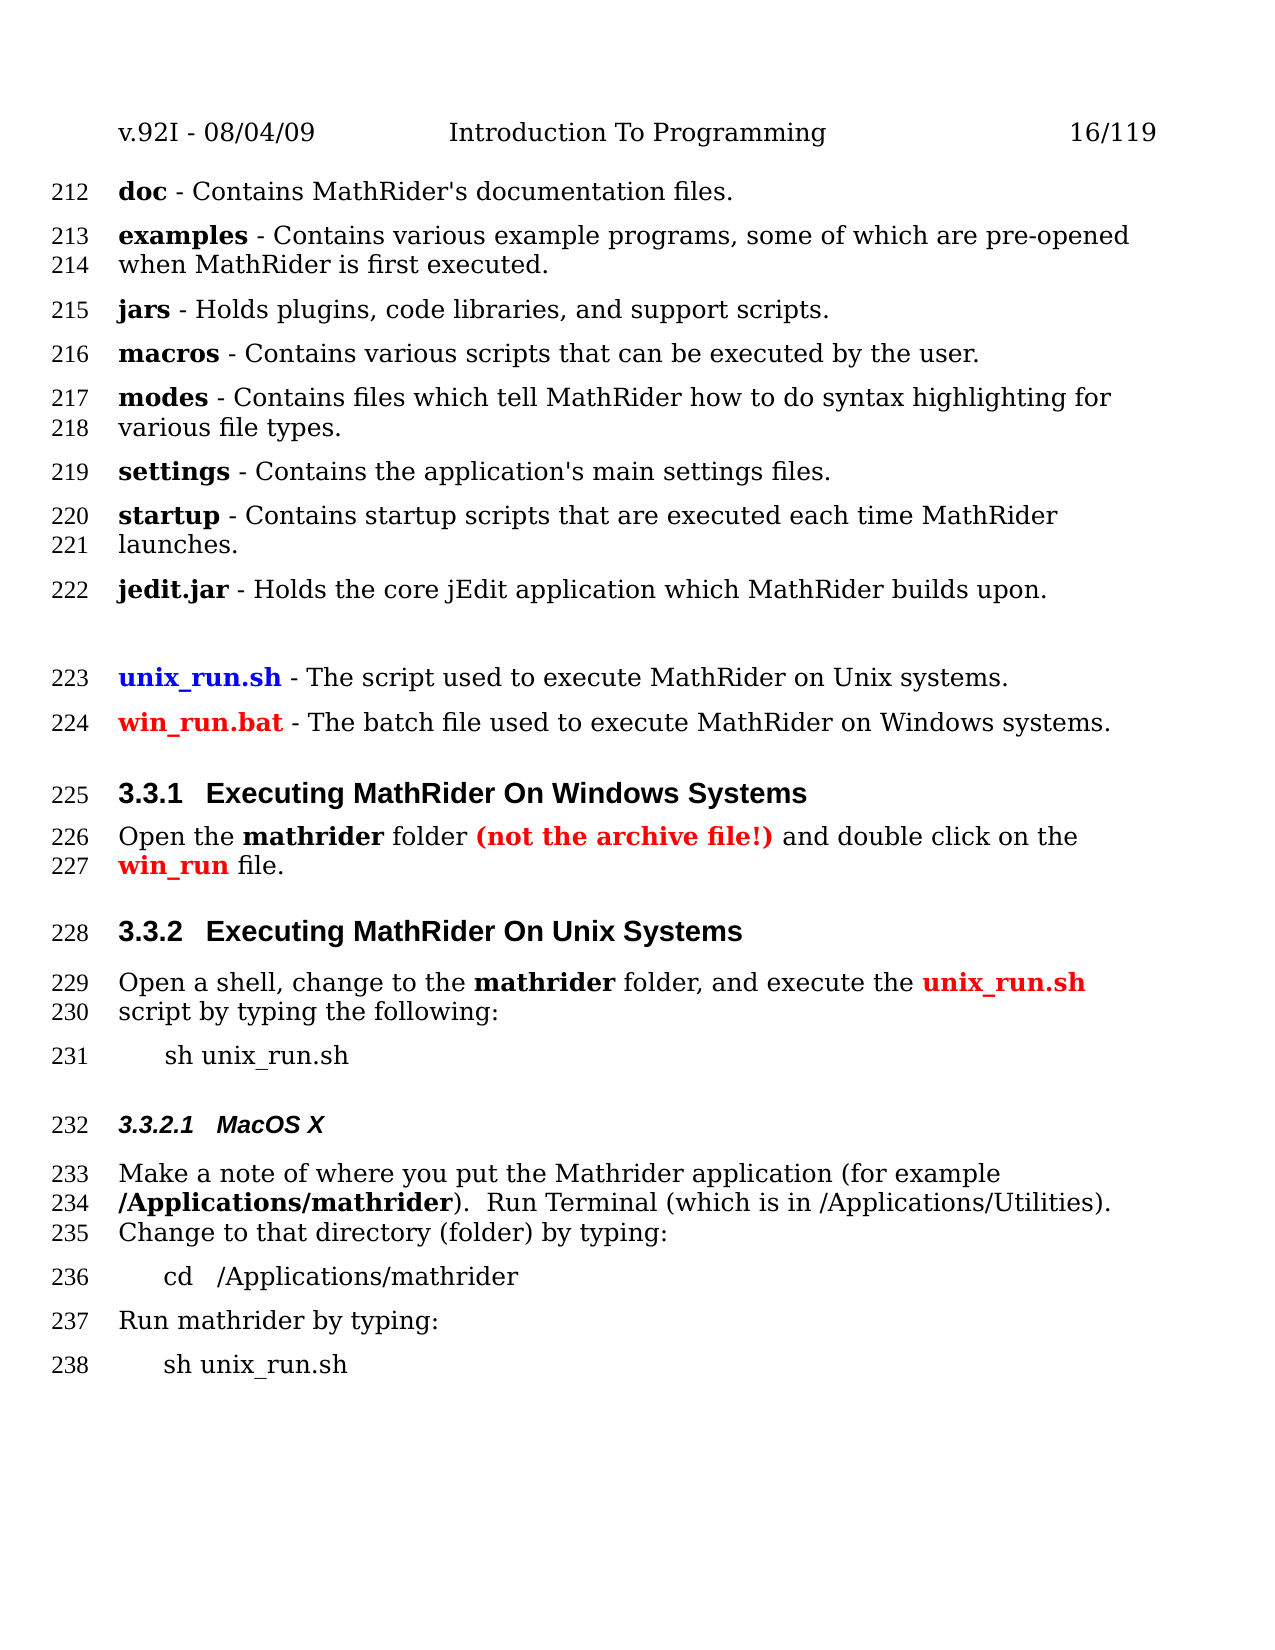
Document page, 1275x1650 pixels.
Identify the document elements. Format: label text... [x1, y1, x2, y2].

subtitle Executing MathRider On Unix Systems [118, 913, 1157, 947]
text macros - Contains various scripts that can be executed by the user. [118, 339, 1157, 368]
text Make a note of where you put the Mathrider application (for example /Applications/mathrider). Run Terminal (which is in /Applications/Utilities). Change to that directory (folder) by typing: [118, 1159, 1157, 1247]
text doc - Contains MathRider's documentation files. [118, 177, 1157, 206]
text jars - Holds plugins, code libraries, and support scripts. [118, 295, 1157, 324]
text sh unix_run.sh [163, 1350, 1157, 1379]
subtitle Executing MathRider On Windows Systems [118, 776, 1157, 810]
text Open a shell, change to the mathrider folder, and execute the unix_run.sh script by typing the following: [118, 968, 1157, 1027]
subtitle MacOS X [118, 1110, 1157, 1138]
text sh unix_run.sh [164, 1042, 1157, 1071]
text Run mathrider by typing: [118, 1306, 1157, 1335]
text Open the mathrider folder (not the archive file!) and double click on the win_run file. [118, 822, 1157, 881]
text unix_run.sh - The script used to execute MathRider on Unix systems. [118, 663, 1157, 693]
text modes - Contains files which tell MathRider how to do syntax highlighting for various file types. [118, 383, 1157, 442]
text startup - Contains startup scripts that are executed each time MathRider launches. [118, 501, 1157, 560]
text settings - Contains the application's main settings files. [118, 457, 1157, 486]
text jedit.jar - Holds the core jEdit application which MathRider builds upon. [118, 575, 1157, 604]
text examples - Contains various example programs, some of which are pre-opened when MathRider is first executed. [118, 221, 1157, 280]
text cd /Applications/mathrider [163, 1262, 1157, 1291]
text win_run.bat - The batch file used to execute MathRider on Windows systems. [118, 708, 1157, 737]
